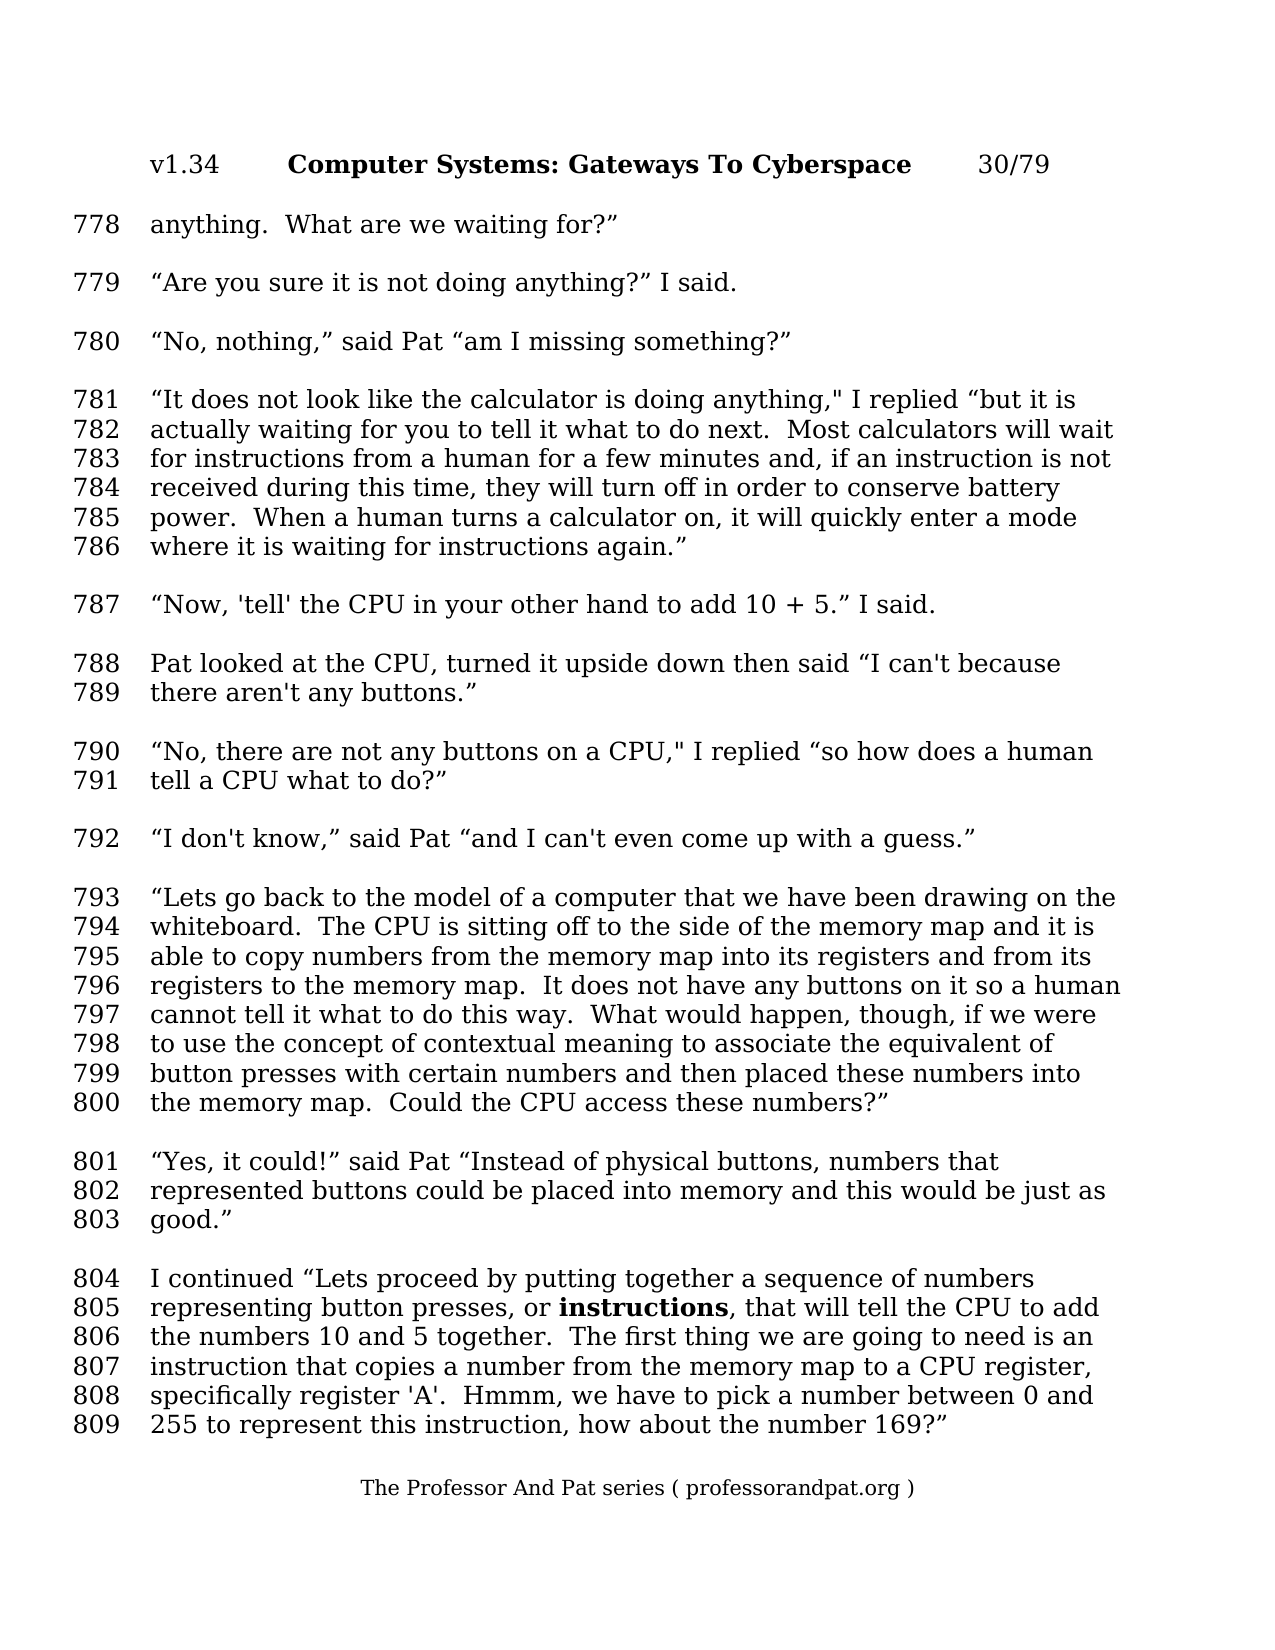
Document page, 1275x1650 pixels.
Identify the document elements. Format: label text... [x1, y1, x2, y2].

text “No, nothing,” said Pat “am I missing something?” [150, 327, 1125, 356]
text “Lets go back to the model of a computer that we have been drawing on the whiteboard. The CPU is sitting off to the side of the memory map and it is able to copy numbers from the memory map into its registers and from its registers to the memory map. It does not have any buttons on it so a human cannot tell it what to do this way. What would happen, though, if we were to use the concept of contextual meaning to associate the equivalent of button presses with certain numbers and then placed these numbers into the memory map. Could the CPU access these numbers?” [150, 883, 1125, 1117]
text Pat looked at the CPU, turned it upside down then said “I can't because there aren't any buttons.” [150, 649, 1125, 708]
text “Are you sure it is not doing anything?” I said. [150, 268, 1125, 298]
text “It does not look like the calculator is doing anything," I replied “but it is actually waiting for you to tell it what to do next. Most calculators will wait for instructions from a human for a few minutes and, if an instruction is not received during this time, they will turn off in order to conserve battery power. When a human turns a calculator on, it will quickly enter a mode where it is waiting for instructions again.” [150, 386, 1125, 561]
text anything. What are we waiting for?” [150, 210, 1125, 239]
text “I don't know,” said Pat “and I can't even come up with a guess.” [150, 825, 1125, 854]
text “Yes, it could!” said Pat “Instead of physical buttons, numbers that represented buttons could be placed into memory and this would be just as good.” [150, 1147, 1125, 1234]
text “No, there are not any buttons on a CPU," I replied “so how does a human tell a CPU what to do?” [150, 737, 1125, 795]
text I continued “Lets proceed by putting together a sequence of numbers representing button presses, or instructions, that will tell the CPU to add the numbers 10 and 5 together. The first thing we are going to need is an instruction that copies a number from the memory map to a CPU register, specifically register 'A'. Hmmm, we have to pick a number between 0 and 255 to represent this instruction, how about the number 169?” [150, 1264, 1125, 1440]
text “Now, 'tell' the CPU in your other hand to add 10 + 5.” I said. [150, 591, 1125, 620]
